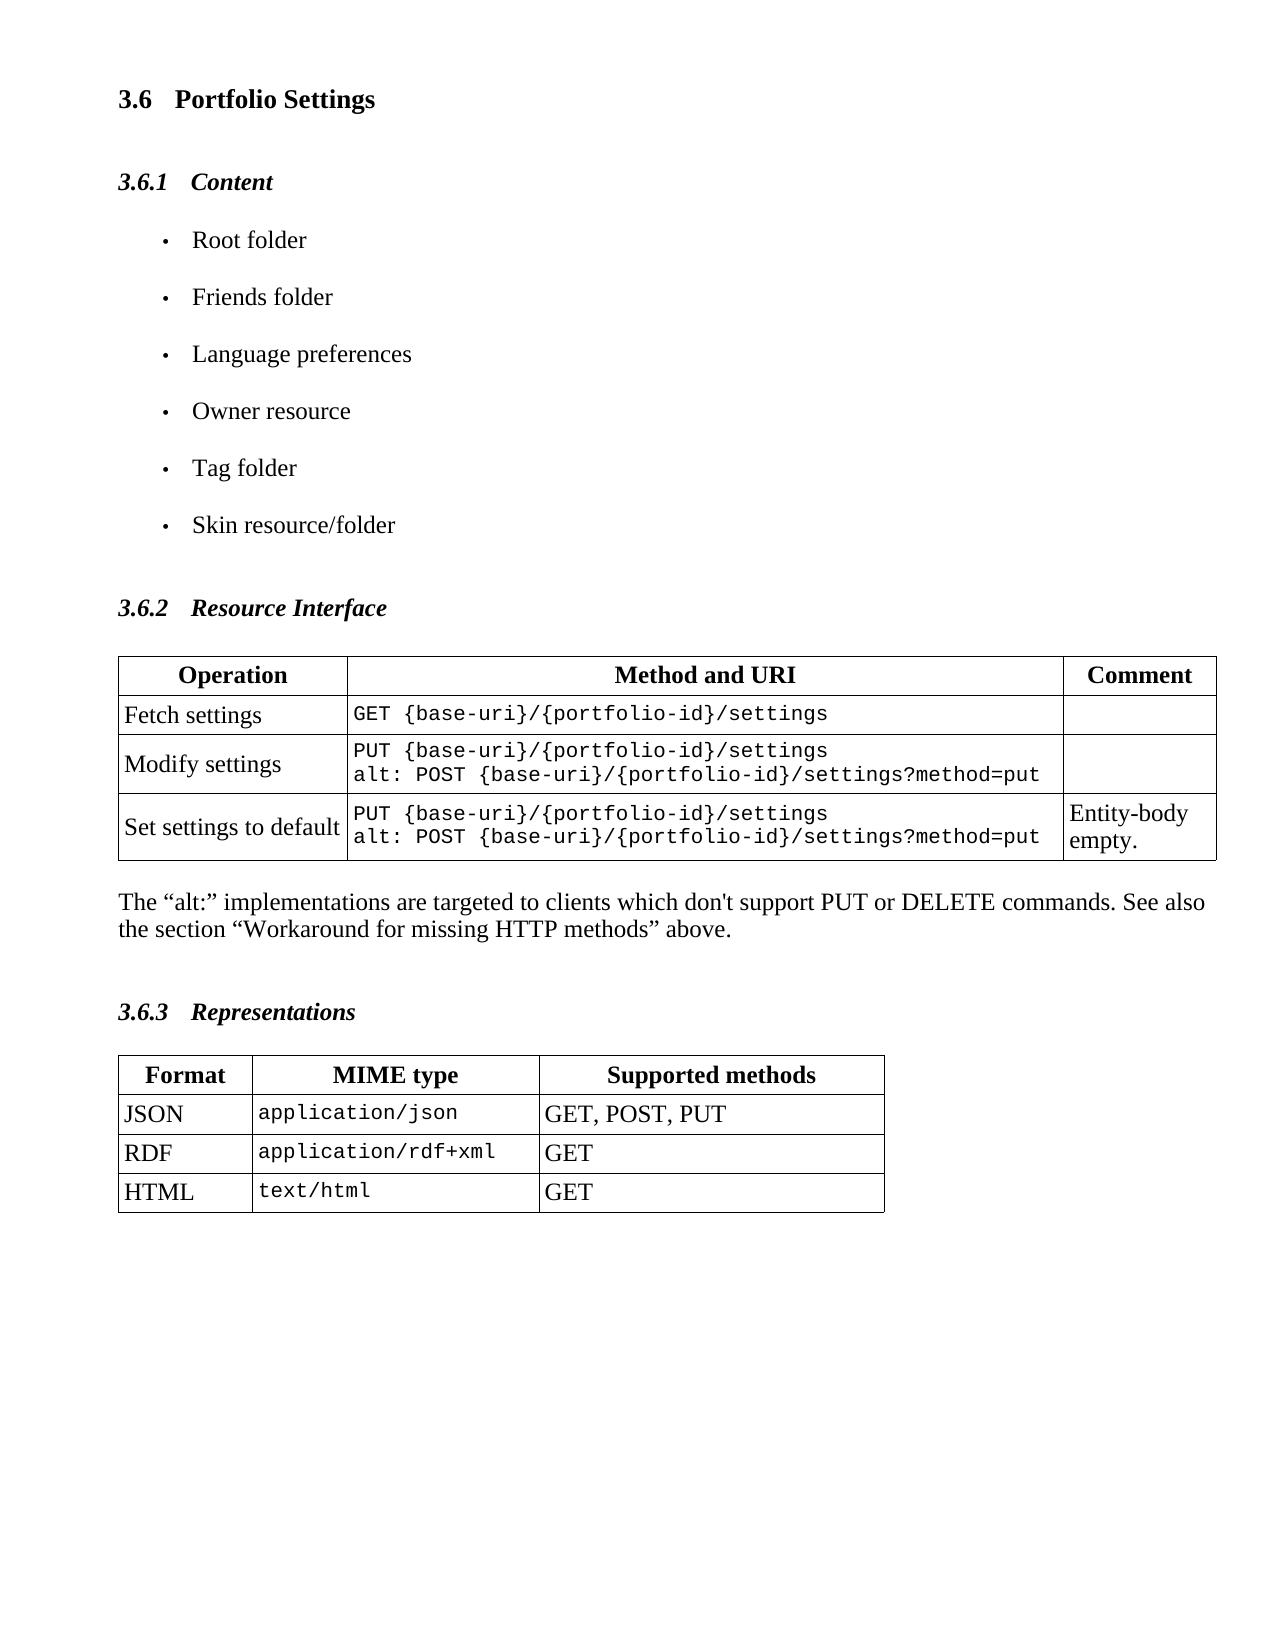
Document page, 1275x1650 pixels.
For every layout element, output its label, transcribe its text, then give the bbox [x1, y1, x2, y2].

subtitle Portfolio Settings [118, 84, 1216, 114]
table_cell GET [540, 1135, 884, 1173]
table_cell GET {base-uri}/{portfolio-id}/settings [348, 696, 1063, 734]
table_cell [1064, 735, 1216, 793]
table_cell PUT {base-uri}/{portfolio-id}/settings alt: POST {base-uri}/{portfolio-id}/settings?method=put [348, 794, 1063, 860]
table_header Method and URI [348, 657, 1063, 695]
subtitle Representations [118, 998, 1216, 1025]
table_cell text/html [253, 1174, 539, 1212]
subtitle Content [118, 168, 1216, 196]
table_cell Set settings to default [119, 794, 347, 860]
text The “alt:” implementations are targeted to clients which don't support PUT or DELETE commands. See also the section “Workaround for missing HTTP methods” above. [118, 861, 1216, 943]
table_header MIME type [253, 1056, 539, 1094]
table_cell Modify settings [119, 735, 347, 793]
list Root folder [162, 226, 1216, 253]
table_cell application/rdf+xml [253, 1135, 539, 1173]
table_header Comment [1064, 657, 1216, 695]
table_cell JSON [119, 1095, 252, 1133]
table_header Supported methods [540, 1056, 884, 1094]
list Owner resource [162, 397, 1216, 425]
table_cell PUT {base-uri}/{portfolio-id}/settings alt: POST {base-uri}/{portfolio-id}/settings?method=put [348, 735, 1063, 793]
subtitle Resource Interface [118, 594, 1216, 622]
list Tag folder [162, 454, 1216, 482]
table_header Operation [119, 657, 347, 695]
table_cell HTML [119, 1174, 252, 1212]
table_cell Entity-body empty. [1064, 794, 1216, 860]
table_cell Fetch settings [119, 696, 347, 734]
table_cell RDF [119, 1135, 252, 1173]
table_header Format [119, 1056, 252, 1094]
list Skin resource/folder [162, 512, 1216, 539]
table_cell GET, POST, PUT [540, 1095, 884, 1133]
table_cell [1064, 696, 1216, 734]
list Friends folder [162, 283, 1216, 311]
list Language preferences [162, 340, 1216, 368]
table_cell application/json [253, 1095, 539, 1133]
table_cell GET [540, 1174, 884, 1212]
